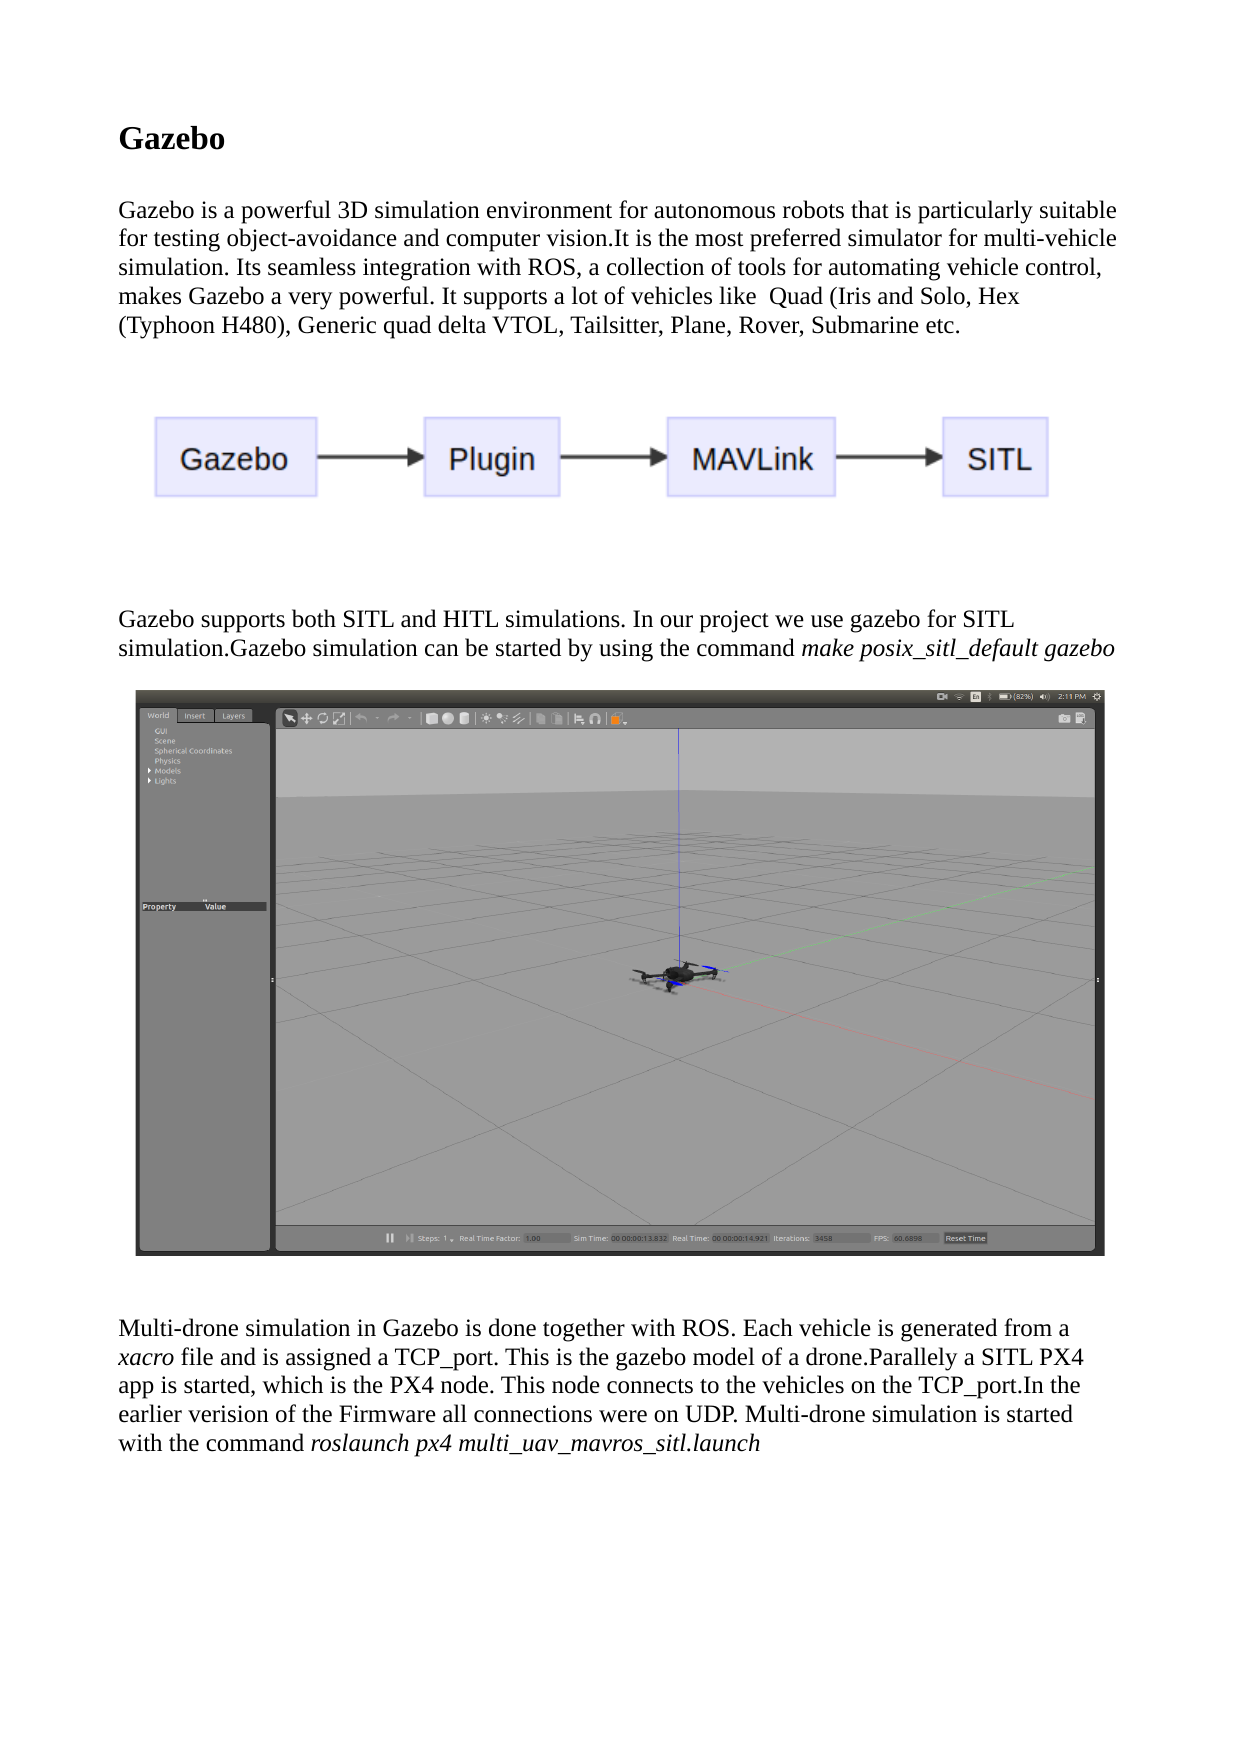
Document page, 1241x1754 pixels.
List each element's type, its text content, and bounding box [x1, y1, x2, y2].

picture [134, 367, 1107, 547]
text Gazebo supports both SITL and HITL simulations. In our project we use gazebo for SITL simulation.Gazebo simulation can be started by using the command make posix_sitl_default gazebo [118, 604, 1122, 662]
picture [135, 690, 1105, 1256]
text Gazebo is a powerful 3D simulation environment for autonomous robots that is particularly suitable for testing object-avoidance and computer vision.It is the most preferred simulator for multi-vehicle simulation. Its seamless integration with ROS, a collection of tools for automating vehicle control, makes Gazebo a very powerful. It supports a lot of vehicles like Quad (Iris and Solo, Hex (Typhoon H480), Generic quad delta VTOL, Tailsitter, Plane, Rover, Submarine etc. [118, 195, 1122, 338]
text Multi-drone simulation in Gazebo is done together with ROS. Each vehicle is generated from a xacro file and is assigned a TCP_port. This is the gazebo model of a drone.Parallely a SITL PX4 app is started, which is the PX4 node. This node connects to the vehicles on the TCP_port.In the earlier verision of the Firmware all connections were on UDP. Multi-drone simulation is started with the command roslaunch px4 multi_uav_mavros_sitl.launch [118, 1313, 1122, 1457]
text Gazebo [118, 118, 1122, 156]
